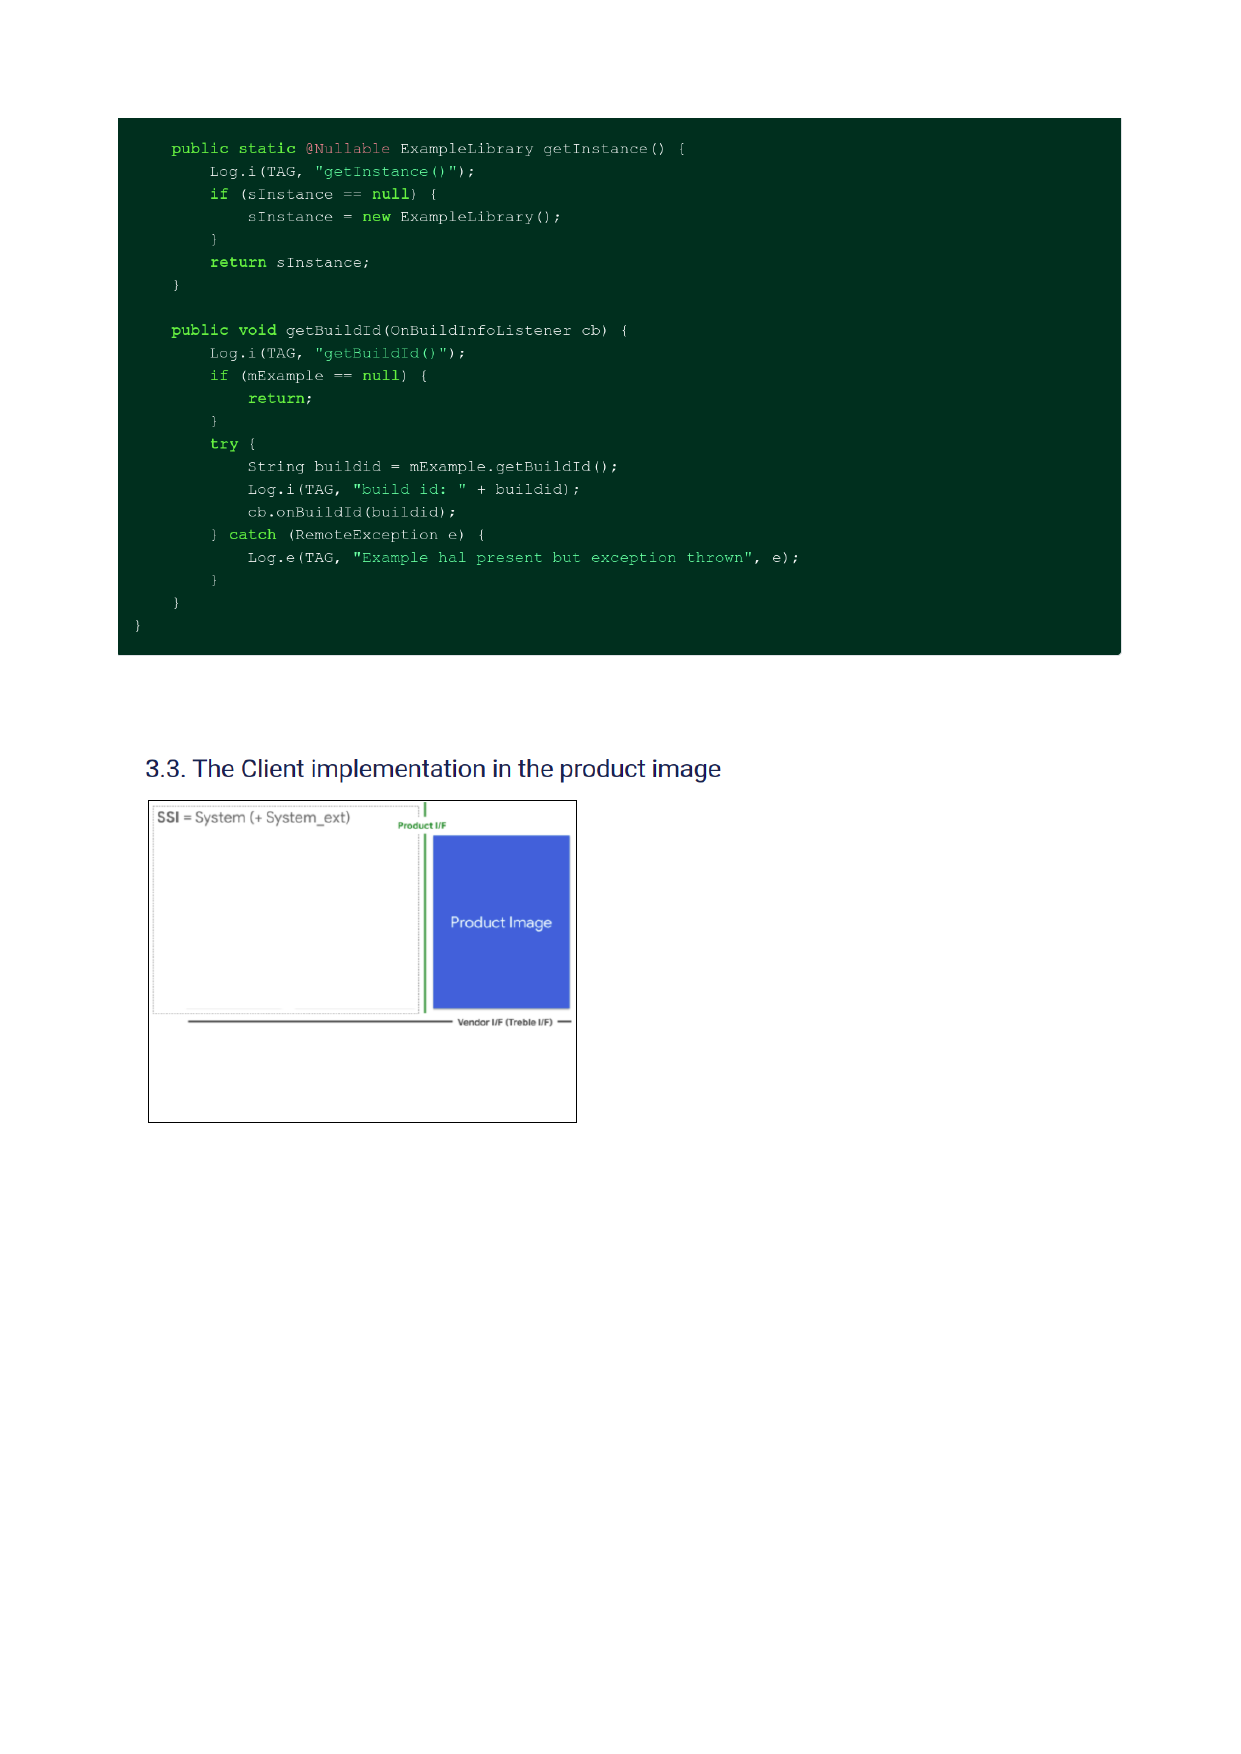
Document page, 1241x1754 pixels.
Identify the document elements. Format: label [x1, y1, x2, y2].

picture [118, 118, 1123, 657]
picture [118, 742, 1123, 1135]
